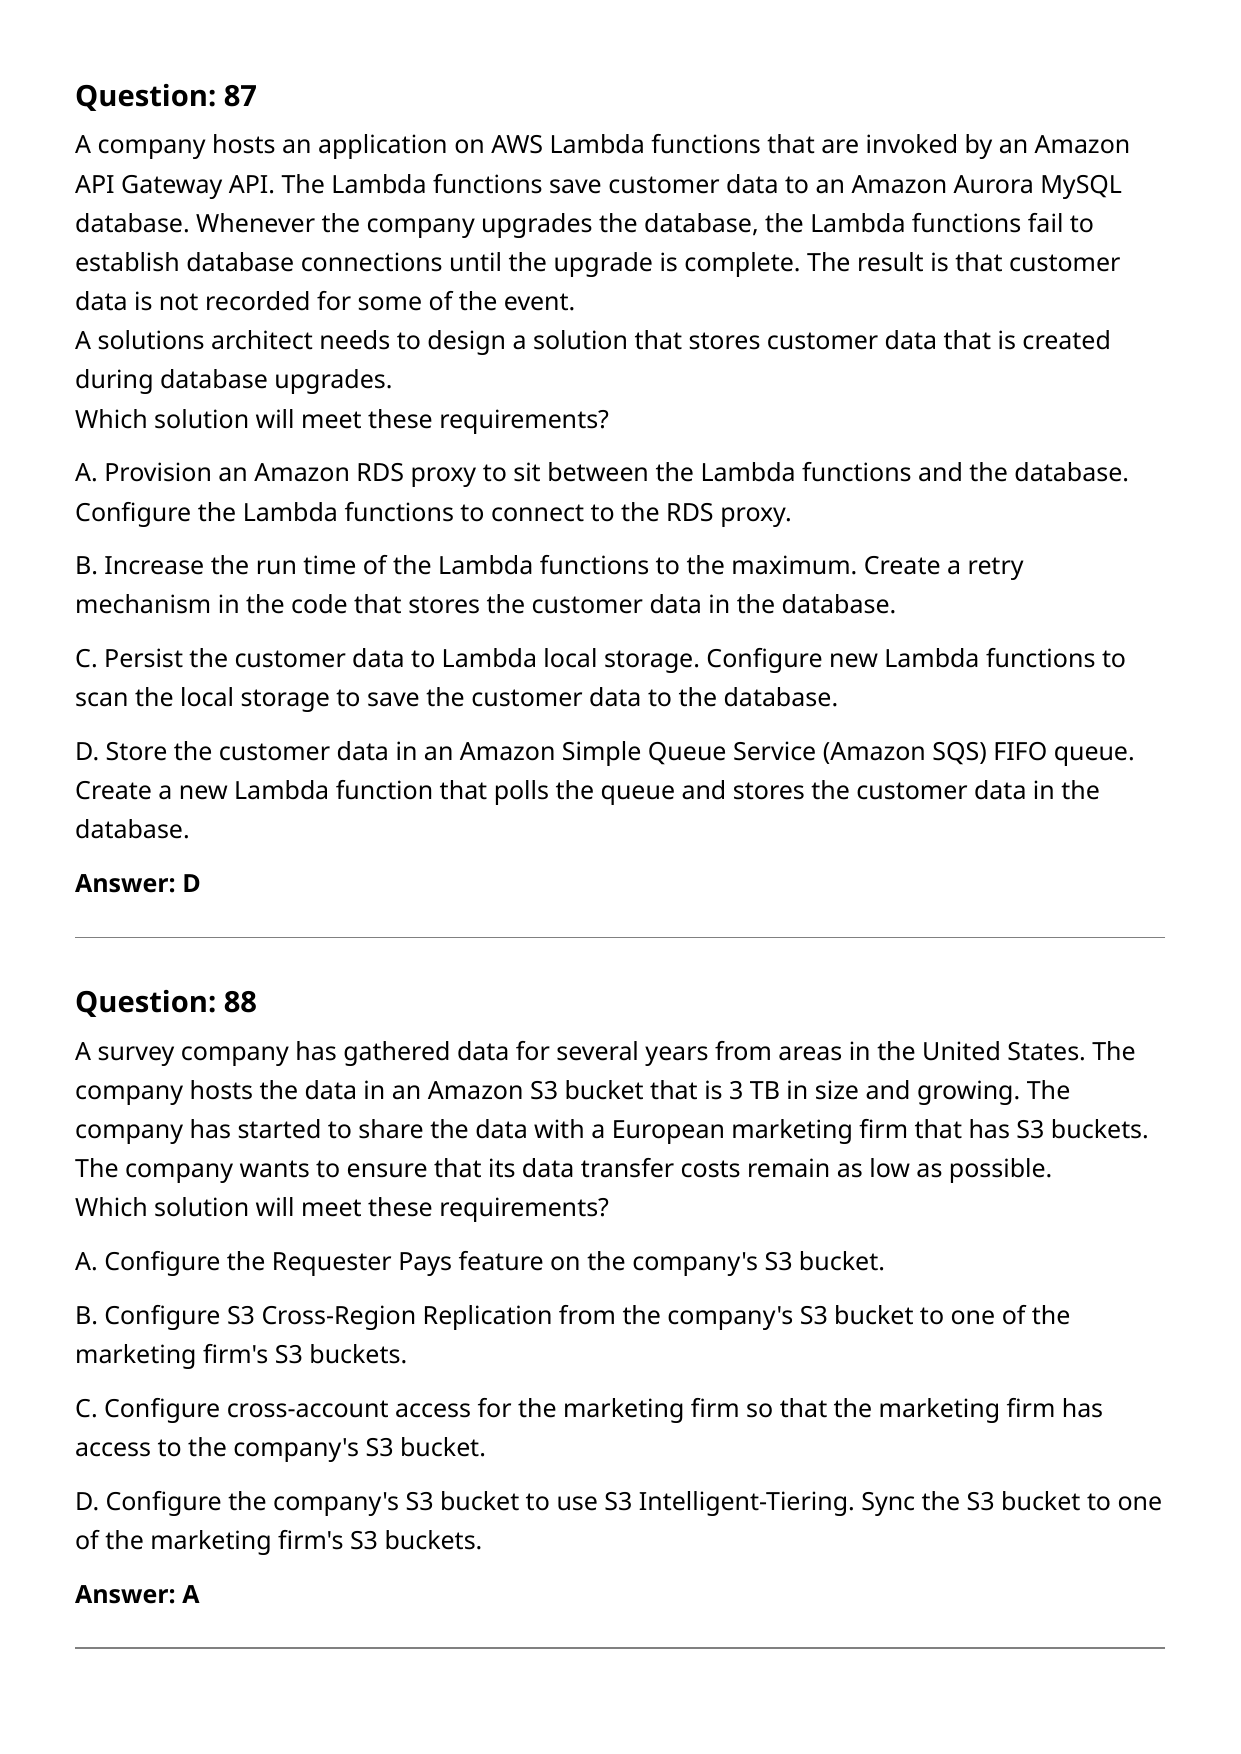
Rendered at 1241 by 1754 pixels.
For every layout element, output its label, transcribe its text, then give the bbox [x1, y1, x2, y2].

text B. Configure S3 Cross-Region Replication from the company's S3 bucket to one of the marketing firm's S3 buckets. [75, 1298, 1165, 1371]
text A company hosts an application on AWS Lambda functions that are invoked by an Amazon API Gateway API. The Lambda functions save customer data to an Amazon Aurora MySQL database. Whenever the company upgrades the database, the Lambda functions fail to establish database connections until the upgrade is complete. The result is that customer data is not recorded for some of the event. A solutions architect needs to design a solution that stores customer data that is created during database upgrades. Which solution will meet these requirements? [75, 127, 1165, 435]
text C. Configure cross-account access for the marketing firm so that the marketing firm has access to the company's S3 bucket. [75, 1391, 1165, 1464]
subtitle Question: 88 [75, 981, 1165, 1021]
text Answer: D [75, 866, 1165, 900]
text D. Store the customer data in an Amazon Simple Queue Service (Amazon SQS) FIFO queue. Create a new Lambda function that polls the queue and stores the customer data in the database. [75, 734, 1165, 846]
text Answer: A [75, 1576, 1165, 1610]
text B. Increase the run time of the Lambda functions to the maximum. Create a retry mechanism in the code that stores the customer data in the database. [75, 548, 1165, 621]
text A. Provision an Amazon RDS proxy to sit between the Lambda functions and the database. Configure the Lambda functions to connect to the RDS proxy. [75, 455, 1165, 528]
subtitle Question: 87 [75, 75, 1165, 115]
text C. Persist the customer data to Lambda local storage. Configure new Lambda functions to scan the local storage to save the customer data to the database. [75, 641, 1165, 714]
text A. Configure the Requester Pays feature on the company's S3 bucket. [75, 1244, 1165, 1278]
text D. Configure the company's S3 bucket to use S3 Intelligent-Tiering. Sync the S3 bucket to one of the marketing firm's S3 buckets. [75, 1483, 1165, 1557]
text A survey company has gathered data for several years from areas in the United States. The company hosts the data in an Amazon S3 bucket that is 3 TB in size and growing. The company has started to share the data with a European marketing firm that has S3 buckets. The company wants to ensure that its data transfer costs remain as low as possible. Which solution will meet these requirements? [75, 1033, 1165, 1224]
